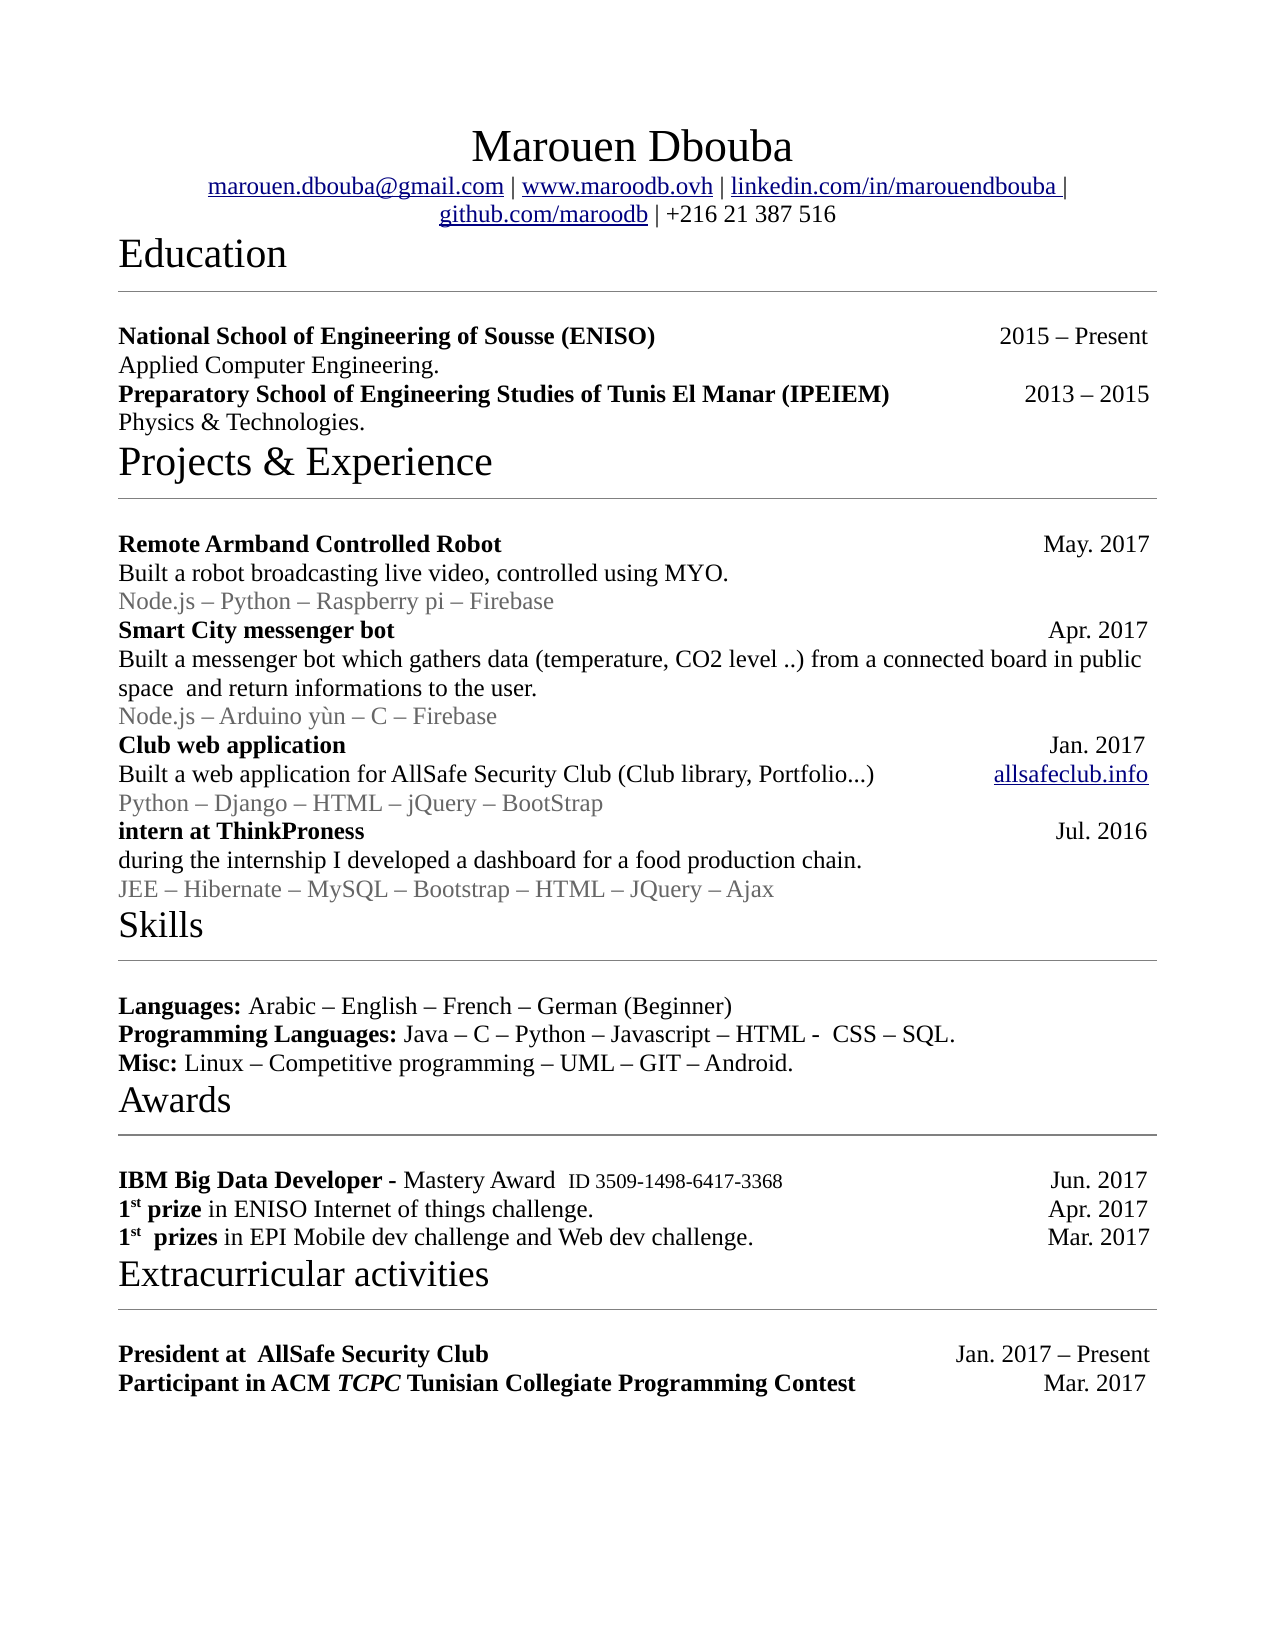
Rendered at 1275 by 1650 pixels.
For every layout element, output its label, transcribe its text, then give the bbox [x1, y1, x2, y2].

text intern at ThinkProness Jul. 2016 [118, 816, 1157, 845]
text Club web application Jan. 2017 Built a web application for AllSafe Security Club (Club library, Portfolio...) allsafeclub.info [118, 730, 1157, 788]
text marouen.dbouba@gmail.com | www.maroodb.ovh | linkedin.com/in/marouendbouba | github.com/maroodb | +216 21 387 516 [118, 171, 1157, 228]
text Node.js – Arduino yùn – C – Firebase [118, 701, 1157, 730]
text Applied Computer Engineering. [118, 350, 1157, 379]
text during the internship I developed a dashboard for a food production chain. [118, 845, 1157, 874]
text Skills [118, 903, 1157, 946]
text Misc: Linux – Competitive programming – UML – GIT – Android. [118, 1048, 1157, 1077]
text Programming Languages: Java – C – Python – Javascript – HTML - CSS – SQL. [118, 1019, 1157, 1048]
text 1st prize in ENISO Internet of things challenge. Apr. 2017 [118, 1194, 1157, 1222]
text Participant in ACM TCPC Tunisian Collegiate Programming Contest Mar. 2017 [118, 1368, 1157, 1397]
text JEE – Hibernate – MySQL – Bootstrap – HTML – JQuery – Ajax [118, 874, 1157, 903]
text President at AllSafe Security Club Jan. 2017 – Present [118, 1339, 1157, 1368]
text Projects & Experience [118, 436, 1157, 484]
text Education [118, 228, 1157, 276]
text Remote Armband Controlled Robot May. 2017 [118, 529, 1157, 558]
text Physics & Technologies. [118, 407, 1157, 436]
text Smart City messenger bot Apr. 2017 Built a messenger bot which gathers data (temperature, CO2 level ..) from a connected board in public space and return informations to the user. [118, 615, 1157, 701]
text Languages: Arabic – English – French – German (Beginner) [118, 991, 1157, 1019]
text Python – Django – HTML – jQuery – BootStrap [118, 788, 1157, 816]
text 1st prizes in EPI Mobile dev challenge and Web dev challenge. Mar. 2017 [118, 1222, 1157, 1251]
text IBM Big Data Developer - Mastery Award ID 3509-1498-6417-3368 Jun. 2017 [118, 1165, 1157, 1194]
text Marouen Dbouba [118, 118, 1157, 171]
text Awards [118, 1077, 1157, 1120]
text Extracurricular activities [118, 1251, 1157, 1294]
text Node.js – Python – Raspberry pi – Firebase [118, 586, 1157, 615]
text National School of Engineering of Sousse (ENISO) 2015 – Present [118, 321, 1157, 350]
text Built a robot broadcasting live video, controlled using MYO. [118, 558, 1157, 586]
text Preparatory School of Engineering Studies of Tunis El Manar (IPEIEM) 2013 – 2015 [118, 379, 1157, 407]
